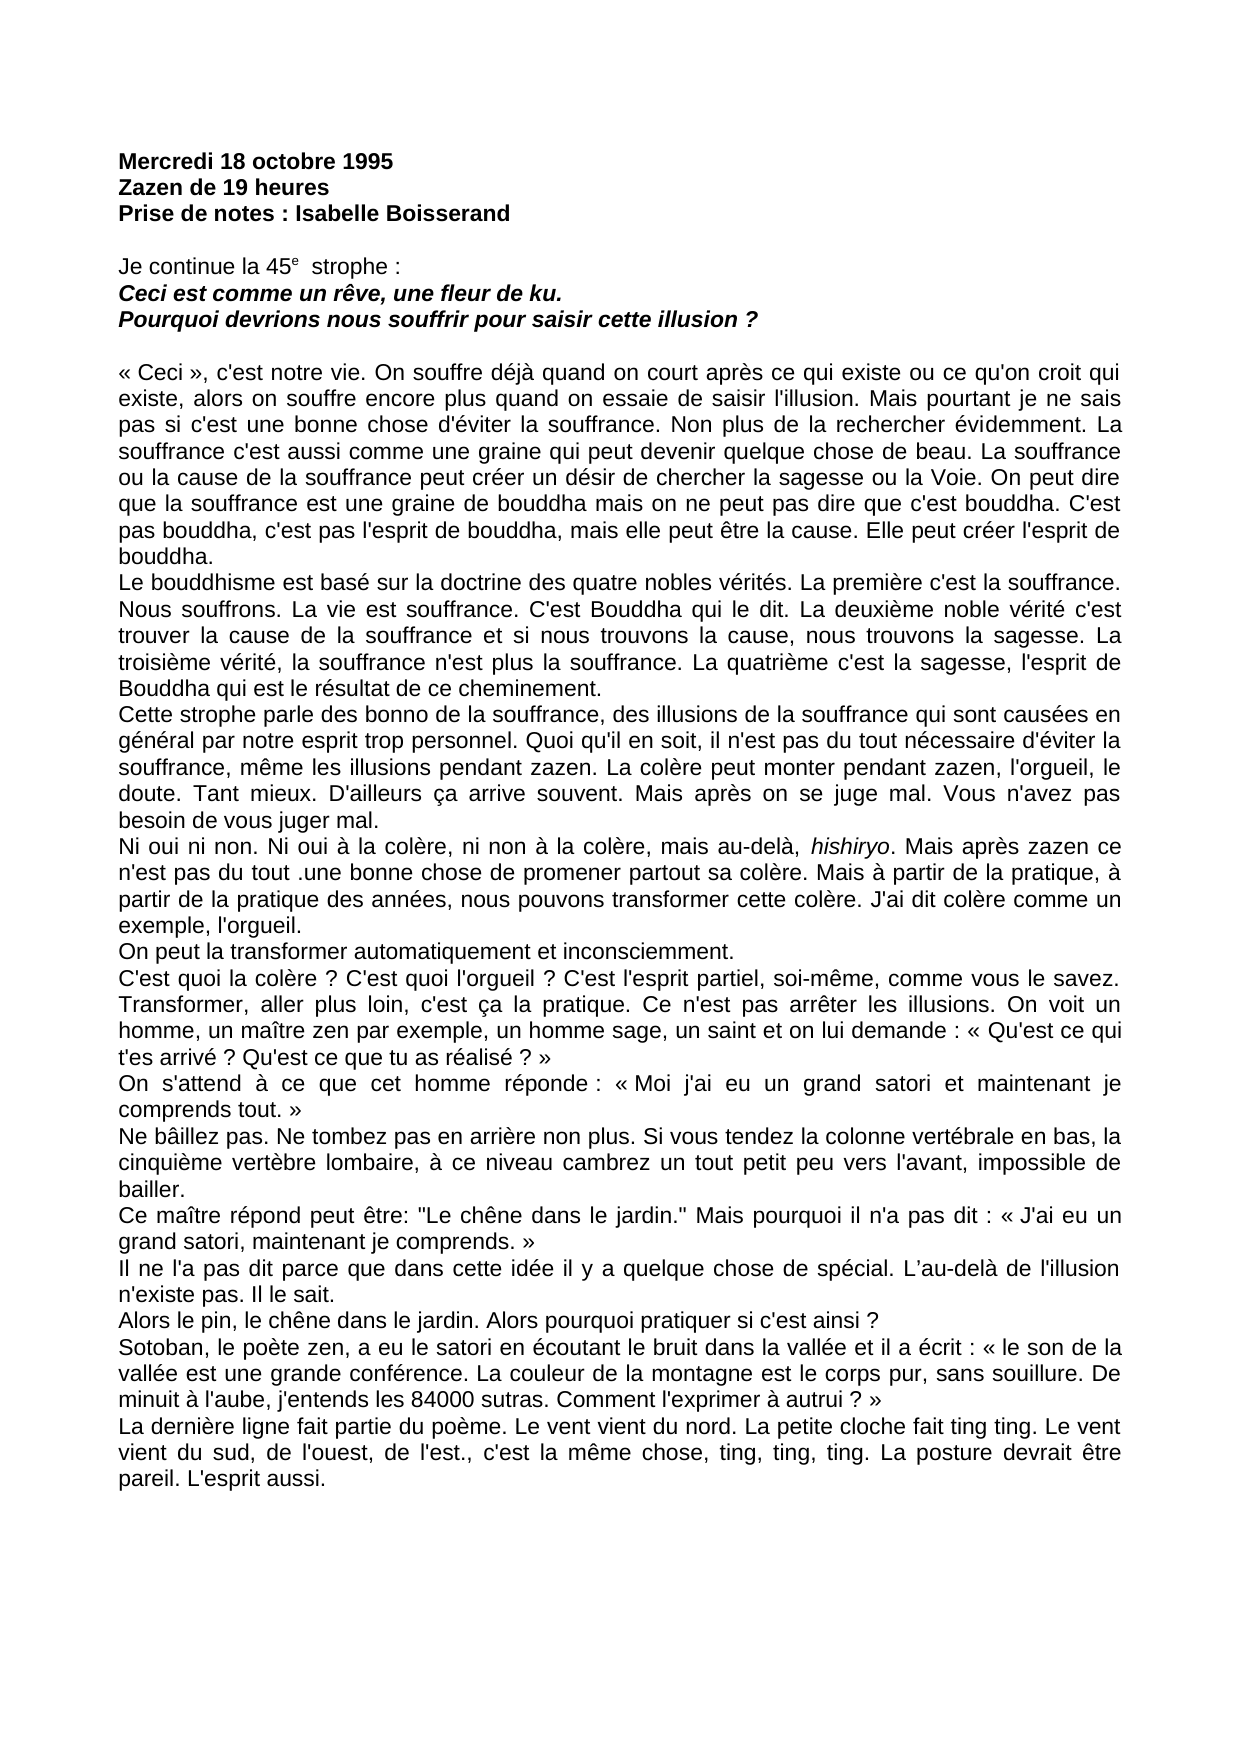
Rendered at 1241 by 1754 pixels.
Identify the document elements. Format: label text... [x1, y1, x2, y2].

text Ceci est comme un rêve, une fleur de ku. [118, 279, 1122, 306]
text C'est quoi la colère ? C'est quoi l'orgueil ? C'est l'esprit partiel, soi-même, comme vous le savez. Transformer, aller plus loin, c'est ça la pratique. Ce n'est pas arrêter les illusions. On voit un homme, un maître zen par exemple, un homme sage, un saint et on lui demande : « Qu'est ce qui t'es arrivé ? Qu'est ce que tu as réalisé ? » [118, 965, 1122, 1070]
text Alors le pin, le chêne dans le jardin. Alors pourquoi pratiquer si c'est ainsi ? [118, 1307, 1122, 1334]
text Mercredi 18 octobre 1995 [118, 148, 1122, 174]
text Ni oui ni non. Ni oui à la colère, ni non à la colère, mais au-delà, hishiryo. Mais après zazen ce n'est pas du tout .une bonne chose de promener partout sa colère. Mais à partir de la pratique, à partir de la pratique des années, nous pouvons transformer cette colère. J'ai dit colère comme un exemple, l'orgueil. [118, 833, 1122, 938]
text Il ne l'a pas dit parce que dans cette idée il y a quelque chose de spécial. L’au-delà de l'illusion n'existe pas. Il le sait. [118, 1254, 1122, 1307]
text Sotoban, le poète zen, a eu le satori en écoutant le bruit dans la vallée et il a écrit : « le son de la vallée est une grande conférence. La couleur de la montagne est le corps pur, sans souillure. De minuit à l'aube, j'entends les 84000 sutras. Comment l'exprimer à autrui ? » [118, 1334, 1122, 1413]
text Je continue la 45e strophe : [118, 253, 1122, 279]
text On peut la transformer automatiquement et inconsciemment. [118, 938, 1122, 965]
text « Ceci », c'est notre vie. On souffre déjà quand on court après ce qui existe ou ce qu'on croit qui existe, alors on souffre encore plus quand on essaie de saisir l'illusion. Mais pourtant je ne sais pas si c'est une bonne chose d'éviter la souffrance. Non plus de la rechercher évi­demment. La souffrance c'est aussi comme une graine qui peut devenir quelque chose de beau. La souffrance ou la cause de la souffrance peut créer un désir de chercher la sagesse ou la Voie. On peut dire que la souffrance est une graine de bouddha mais on ne peut pas dire que c'est bouddha. C'est pas bouddha, c'est pas l'esprit de bouddha, mais elle peut être la cause. Elle peut créer l'esprit de bouddha. [118, 358, 1122, 569]
text Zazen de 19 heures [118, 174, 1122, 200]
text Le bouddhisme est basé sur la doctrine des quatre nobles vérités. La première c'est la souffrance. Nous souffrons. La vie est souffrance. C'est Bouddha qui le dit. La deuxième noble vérité c'est trouver la cause de la souffrance et si nous trouvons la cause, nous trouvons la sagesse. La troisième vérité, la souffrance n'est plus la souffrance. La quatrième c'est la sagesse, l'esprit de Bouddha qui est le résultat de ce cheminement. [118, 569, 1122, 701]
text On s'attend à ce que cet homme réponde : « Moi j'ai eu un grand satori et maintenant je comprends tout. » [118, 1070, 1122, 1123]
text La dernière ligne fait partie du poème. Le vent vient du nord. La petite cloche fait ting ting. Le vent vient du sud, de l'ouest, de l'est., c'est la même chose, ting, ting, ting. La posture devrait être pareil. L'esprit aussi. [118, 1413, 1122, 1492]
text Pourquoi devrions nous souffrir pour saisir cette illusion ? [118, 306, 1122, 332]
text Ce maître répond peut être: "Le chêne dans le jardin." Mais pourquoi il n'a pas dit : « J'ai eu un grand satori, maintenant je comprends. » [118, 1202, 1122, 1254]
text Ne bâillez pas. Ne tombez pas en arrière non plus. Si vous tendez la colonne vertébrale en bas, la cinquième vertèbre lombaire, à ce niveau cambrez un tout petit peu vers l'avant, impossible de bailler. [118, 1123, 1122, 1202]
text Prise de notes : Isabelle Boisserand [118, 200, 1122, 227]
text Cette strophe parle des bonno de la souffrance, des illusions de la souffrance qui sont causées en général par notre esprit trop personnel. Quoi qu'il en soit, il n'est pas du tout nécessaire d'éviter la souf­france, même les illusions pendant zazen. La colère peut monter pendant zazen, l'orgueil, le doute. Tant mieux. D'ailleurs ça arrive souvent. Mais après on se juge mal. Vous n'avez pas besoin de vous juger mal. [118, 701, 1122, 833]
